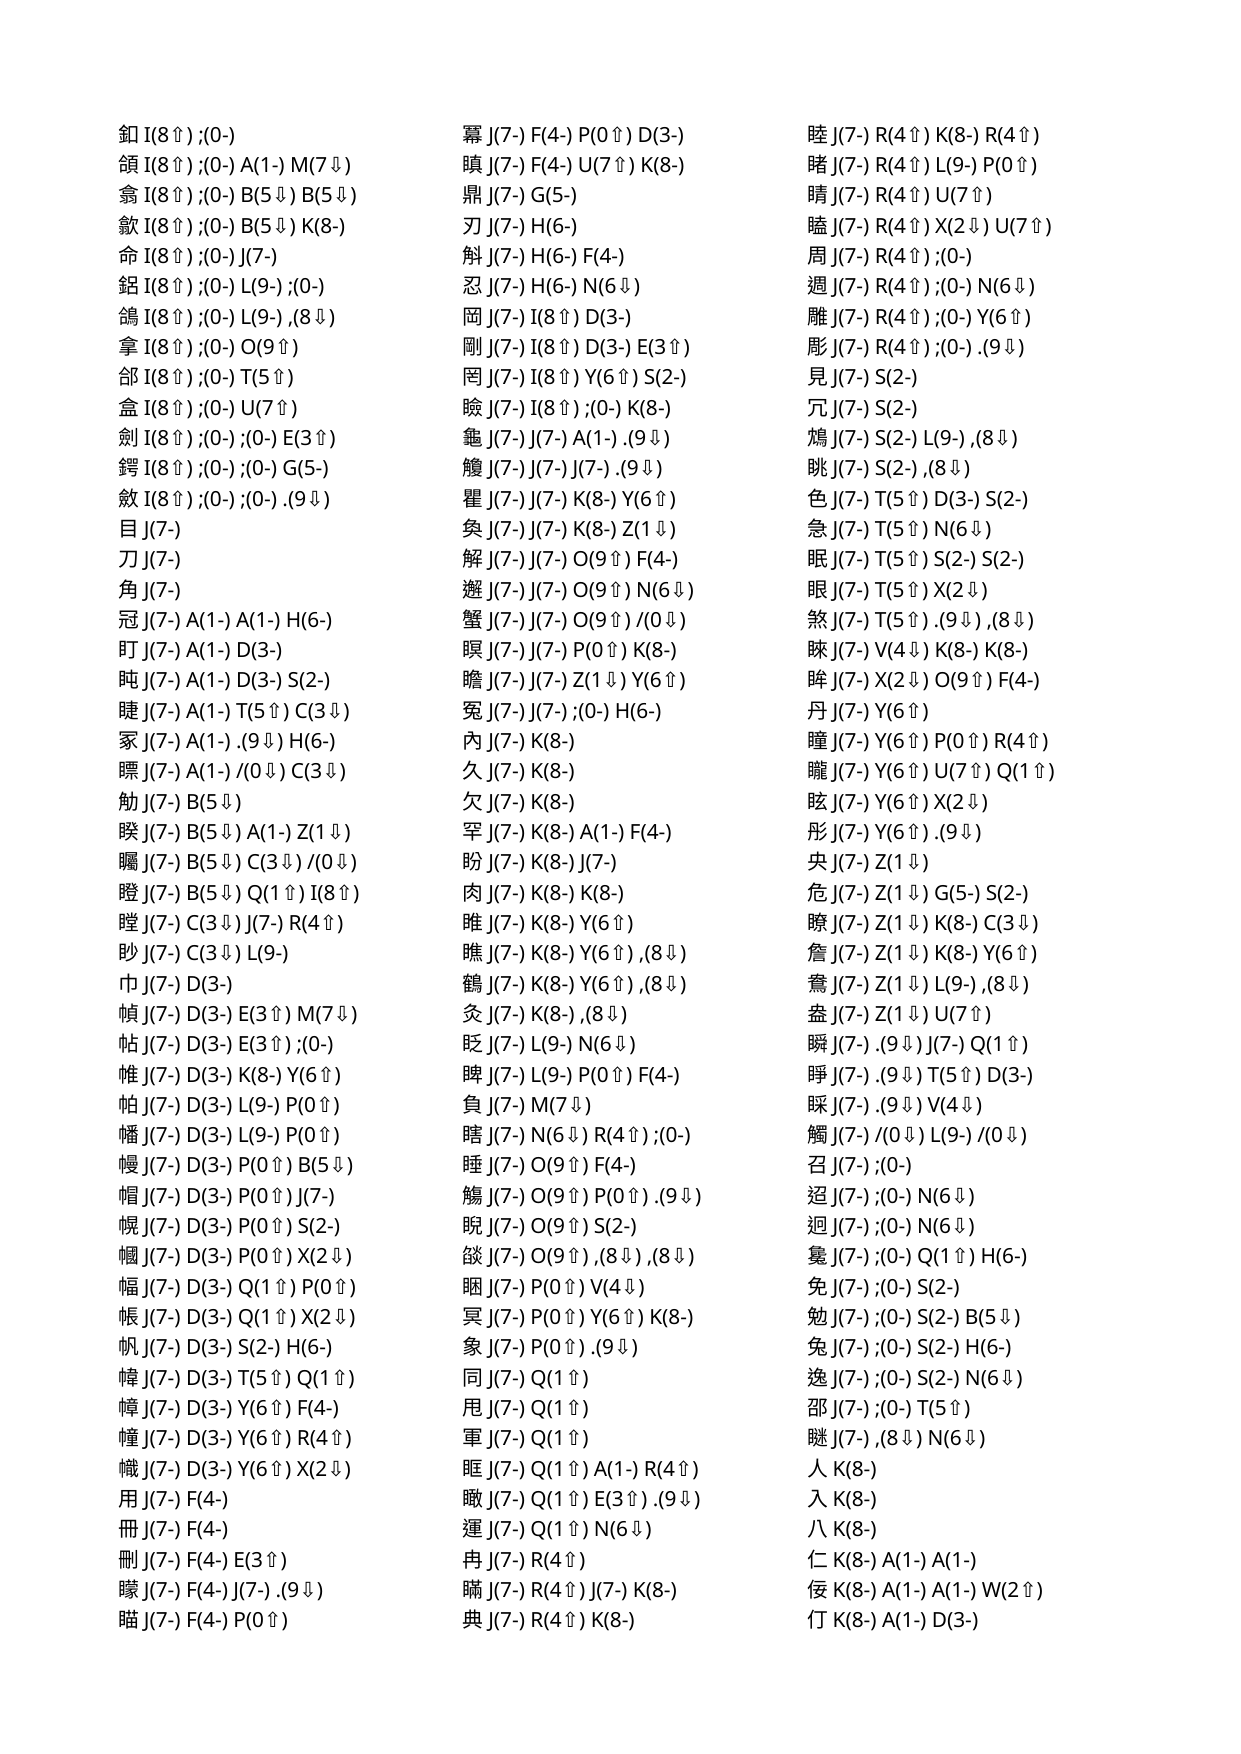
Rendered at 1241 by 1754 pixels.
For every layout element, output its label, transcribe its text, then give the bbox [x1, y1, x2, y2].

text 邵 J(7-) ;(0-) T(5⇧) [807, 1391, 1122, 1422]
text 彤 J(7-) Y(6⇧) .(9⇩) [807, 815, 1122, 846]
text 矓 J(7-) Y(6⇧) U(7⇧) Q(1⇧) [807, 755, 1122, 785]
text 觴 J(7-) O(9⇧) P(0⇧) .(9⇩) [462, 1179, 777, 1209]
text 幟 J(7-) D(3-) Y(6⇧) X(2⇩) [118, 1452, 433, 1482]
text 郃 I(8⇧) ;(0-) T(5⇧) [118, 361, 433, 391]
text 鋁 I(8⇧) ;(0-) L(9-) ;(0-) [118, 270, 433, 300]
text 帽 J(7-) D(3-) P(0⇧) J(7-) [118, 1179, 433, 1209]
text 煞 J(7-) T(5⇧) .(9⇩) ,(8⇩) [807, 603, 1122, 633]
text 剛 J(7-) I(8⇧) D(3-) E(3⇧) [462, 330, 777, 361]
text 幌 J(7-) D(3-) P(0⇧) S(2-) [118, 1209, 433, 1240]
text 入 K(8-) [807, 1482, 1122, 1512]
text 眶 J(7-) Q(1⇧) A(1-) R(4⇧) [462, 1452, 777, 1482]
text 刃 J(7-) H(6-) [462, 209, 777, 239]
text 睹 J(7-) R(4⇧) L(9-) P(0⇧) [807, 148, 1122, 179]
text 同 J(7-) Q(1⇧) [462, 1361, 777, 1391]
text 斛 J(7-) H(6-) F(4-) [462, 239, 777, 270]
text 幡 J(7-) D(3-) L(9-) P(0⇧) [118, 1118, 433, 1149]
text 睜 J(7-) .(9⇩) T(5⇧) D(3-) [807, 1058, 1122, 1088]
text 幀 J(7-) D(3-) E(3⇧) M(7⇩) [118, 997, 433, 1027]
text 召 J(7-) ;(0-) [807, 1149, 1122, 1179]
text 央 J(7-) Z(1⇩) [807, 846, 1122, 876]
text 仁 K(8-) A(1-) A(1-) [807, 1543, 1122, 1573]
text 矚 J(7-) B(5⇩) C(3⇩) /(0⇩) [118, 846, 433, 876]
text 劍 I(8⇧) ;(0-) ;(0-) E(3⇧) [118, 421, 433, 452]
text 眩 J(7-) Y(6⇧) X(2⇩) [807, 785, 1122, 815]
text 帖 J(7-) D(3-) E(3⇧) ;(0-) [118, 1027, 433, 1058]
text 佞 K(8-) A(1-) A(1-) W(2⇧) [807, 1573, 1122, 1603]
text 觸 J(7-) /(0⇩) L(9-) /(0⇩) [807, 1118, 1122, 1149]
text 斂 I(8⇧) ;(0-) ;(0-) .(9⇩) [118, 482, 433, 512]
text 免 J(7-) ;(0-) S(2-) [807, 1270, 1122, 1300]
text 周 J(7-) R(4⇧) ;(0-) [807, 239, 1122, 270]
text 眇 J(7-) C(3⇩) L(9-) [118, 937, 433, 967]
text 鴦 J(7-) Z(1⇩) L(9-) ,(8⇩) [807, 967, 1122, 997]
text 睨 J(7-) O(9⇧) S(2-) [462, 1209, 777, 1240]
text 刪 J(7-) F(4-) E(3⇧) [118, 1543, 433, 1573]
text 釦 I(8⇧) ;(0-) [118, 118, 433, 148]
text 矇 J(7-) F(4-) J(7-) .(9⇩) [118, 1573, 433, 1603]
text 瞠 J(7-) C(3⇩) J(7-) R(4⇧) [118, 906, 433, 937]
text 冗 J(7-) S(2-) [807, 391, 1122, 421]
text 刀 J(7-) [118, 542, 433, 573]
text 角 J(7-) [118, 573, 433, 603]
text 翕 I(8⇧) ;(0-) B(5⇩) B(5⇩) [118, 179, 433, 209]
text 罕 J(7-) K(8-) A(1-) F(4-) [462, 815, 777, 846]
text 盯 J(7-) A(1-) D(3-) [118, 633, 433, 664]
text 盎 J(7-) Z(1⇩) U(7⇧) [807, 997, 1122, 1027]
text 迢 J(7-) ;(0-) N(6⇩) [807, 1179, 1122, 1209]
text 睥 J(7-) L(9-) P(0⇧) F(4-) [462, 1058, 777, 1088]
text 仃 K(8-) A(1-) D(3-) [807, 1603, 1122, 1634]
text 幔 J(7-) D(3-) P(0⇧) B(5⇩) [118, 1149, 433, 1179]
text 軍 J(7-) Q(1⇧) [462, 1422, 777, 1452]
text 解 J(7-) J(7-) O(9⇧) F(4-) [462, 542, 777, 573]
text 冪 J(7-) F(4-) P(0⇧) D(3-) [462, 118, 777, 148]
text 頜 I(8⇧) ;(0-) A(1-) M(7⇩) [118, 148, 433, 179]
text 典 J(7-) R(4⇧) K(8-) [462, 1603, 777, 1634]
text 帕 J(7-) D(3-) L(9-) P(0⇧) [118, 1088, 433, 1118]
text 甩 J(7-) Q(1⇧) [462, 1391, 777, 1422]
text 詹 J(7-) Z(1⇩) K(8-) Y(6⇧) [807, 937, 1122, 967]
text 奐 J(7-) J(7-) K(8-) Z(1⇩) [462, 512, 777, 542]
text 冉 J(7-) R(4⇧) [462, 1543, 777, 1573]
text 鍔 I(8⇧) ;(0-) ;(0-) G(5-) [118, 452, 433, 482]
text 瞑 J(7-) J(7-) P(0⇧) K(8-) [462, 633, 777, 664]
text 瞪 J(7-) B(5⇩) Q(1⇧) I(8⇧) [118, 876, 433, 906]
text 瞳 J(7-) Y(6⇧) P(0⇧) R(4⇧) [807, 724, 1122, 755]
text 幅 J(7-) D(3-) Q(1⇧) P(0⇧) [118, 1270, 433, 1300]
text 瞻 J(7-) J(7-) Z(1⇩) Y(6⇧) [462, 664, 777, 694]
text 瞧 J(7-) K(8-) Y(6⇧) ,(8⇩) [462, 937, 777, 967]
text 忍 J(7-) H(6-) N(6⇩) [462, 270, 777, 300]
text 勉 J(7-) ;(0-) S(2-) B(5⇩) [807, 1300, 1122, 1331]
text 象 J(7-) P(0⇧) .(9⇩) [462, 1331, 777, 1361]
text 鴆 J(7-) S(2-) L(9-) ,(8⇩) [807, 421, 1122, 452]
text 瞼 J(7-) I(8⇧) ;(0-) K(8-) [462, 391, 777, 421]
text 帷 J(7-) D(3-) K(8-) Y(6⇧) [118, 1058, 433, 1088]
text 帆 J(7-) D(3-) S(2-) H(6-) [118, 1331, 433, 1361]
text 危 J(7-) Z(1⇩) G(5-) S(2-) [807, 876, 1122, 906]
text 眸 J(7-) X(2⇩) O(9⇧) F(4-) [807, 664, 1122, 694]
text 內 J(7-) K(8-) [462, 724, 777, 755]
text 冊 J(7-) F(4-) [118, 1512, 433, 1543]
text 睬 J(7-) .(9⇩) V(4⇩) [807, 1088, 1122, 1118]
text 鴿 I(8⇧) ;(0-) L(9-) ,(8⇩) [118, 300, 433, 330]
text 瞿 J(7-) J(7-) K(8-) Y(6⇧) [462, 482, 777, 512]
text 負 J(7-) M(7⇩) [462, 1088, 777, 1118]
text 瞌 J(7-) R(4⇧) X(2⇩) U(7⇧) [807, 209, 1122, 239]
text 八 K(8-) [807, 1512, 1122, 1543]
text 鼎 J(7-) G(5-) [462, 179, 777, 209]
text 蟹 J(7-) J(7-) O(9⇧) /(0⇩) [462, 603, 777, 633]
text 睡 J(7-) O(9⇧) F(4-) [462, 1149, 777, 1179]
text 盒 I(8⇧) ;(0-) U(7⇧) [118, 391, 433, 421]
text 燄 J(7-) O(9⇧) ,(8⇩) ,(8⇩) [462, 1240, 777, 1270]
text 睢 J(7-) K(8-) Y(6⇧) [462, 906, 777, 937]
text 欠 J(7-) K(8-) [462, 785, 777, 815]
text 睏 J(7-) P(0⇧) V(4⇩) [462, 1270, 777, 1300]
text 睛 J(7-) R(4⇧) U(7⇧) [807, 179, 1122, 209]
text 冢 J(7-) A(1-) .(9⇩) H(6-) [118, 724, 433, 755]
text 見 J(7-) S(2-) [807, 361, 1122, 391]
text 丹 J(7-) Y(6⇧) [807, 694, 1122, 724]
text 睦 J(7-) R(4⇧) K(8-) R(4⇧) [807, 118, 1122, 148]
text 罔 J(7-) I(8⇧) Y(6⇧) S(2-) [462, 361, 777, 391]
text 睫 J(7-) A(1-) T(5⇧) C(3⇩) [118, 694, 433, 724]
text 眨 J(7-) L(9-) N(6⇩) [462, 1027, 777, 1058]
text 色 J(7-) T(5⇧) D(3-) S(2-) [807, 482, 1122, 512]
text 迥 J(7-) ;(0-) N(6⇩) [807, 1209, 1122, 1240]
text 冠 J(7-) A(1-) A(1-) H(6-) [118, 603, 433, 633]
text 邂 J(7-) J(7-) O(9⇧) N(6⇩) [462, 573, 777, 603]
text 週 J(7-) R(4⇧) ;(0-) N(6⇩) [807, 270, 1122, 300]
text 帳 J(7-) D(3-) Q(1⇧) X(2⇩) [118, 1300, 433, 1331]
text 目 J(7-) [118, 512, 433, 542]
text 岡 J(7-) I(8⇧) D(3-) [462, 300, 777, 330]
text 瞎 J(7-) N(6⇩) R(4⇧) ;(0-) [462, 1118, 777, 1149]
text 盹 J(7-) A(1-) D(3-) S(2-) [118, 664, 433, 694]
text 兔 J(7-) ;(0-) S(2-) H(6-) [807, 1331, 1122, 1361]
text 毚 J(7-) ;(0-) Q(1⇧) H(6-) [807, 1240, 1122, 1270]
text 灸 J(7-) K(8-) ,(8⇩) [462, 997, 777, 1027]
text 歙 I(8⇧) ;(0-) B(5⇩) K(8-) [118, 209, 433, 239]
text 瞇 J(7-) ,(8⇩) N(6⇩) [807, 1422, 1122, 1452]
text 冥 J(7-) P(0⇧) Y(6⇧) K(8-) [462, 1300, 777, 1331]
text 瞄 J(7-) F(4-) P(0⇧) [118, 1603, 433, 1634]
text 睽 J(7-) B(5⇩) A(1-) Z(1⇩) [118, 815, 433, 846]
text 人 K(8-) [807, 1452, 1122, 1482]
text 眠 J(7-) T(5⇧) S(2-) S(2-) [807, 542, 1122, 573]
text 眺 J(7-) S(2-) ,(8⇩) [807, 452, 1122, 482]
text 冤 J(7-) J(7-) ;(0-) H(6-) [462, 694, 777, 724]
text 肉 J(7-) K(8-) K(8-) [462, 876, 777, 906]
text 拿 I(8⇧) ;(0-) O(9⇧) [118, 330, 433, 361]
text 鶴 J(7-) K(8-) Y(6⇧) ,(8⇩) [462, 967, 777, 997]
text 瞬 J(7-) .(9⇩) J(7-) Q(1⇧) [807, 1027, 1122, 1058]
text 幛 J(7-) D(3-) Y(6⇧) F(4-) [118, 1391, 433, 1422]
text 運 J(7-) Q(1⇧) N(6⇩) [462, 1512, 777, 1543]
text 瞭 J(7-) Z(1⇩) K(8-) C(3⇩) [807, 906, 1122, 937]
text 觔 J(7-) B(5⇩) [118, 785, 433, 815]
text 彫 J(7-) R(4⇧) ;(0-) .(9⇩) [807, 330, 1122, 361]
text 瞞 J(7-) R(4⇧) J(7-) K(8-) [462, 1573, 777, 1603]
text 用 J(7-) F(4-) [118, 1482, 433, 1512]
text 急 J(7-) T(5⇧) N(6⇩) [807, 512, 1122, 542]
text 幢 J(7-) D(3-) Y(6⇧) R(4⇧) [118, 1422, 433, 1452]
text 幃 J(7-) D(3-) T(5⇧) Q(1⇧) [118, 1361, 433, 1391]
text 久 J(7-) K(8-) [462, 755, 777, 785]
text 瞟 J(7-) A(1-) /(0⇩) C(3⇩) [118, 755, 433, 785]
text 巾 J(7-) D(3-) [118, 967, 433, 997]
text 雕 J(7-) R(4⇧) ;(0-) Y(6⇧) [807, 300, 1122, 330]
text 瞋 J(7-) F(4-) U(7⇧) K(8-) [462, 148, 777, 179]
text 龜 J(7-) J(7-) A(1-) .(9⇩) [462, 421, 777, 452]
text 睞 J(7-) V(4⇩) K(8-) K(8-) [807, 633, 1122, 664]
text 盼 J(7-) K(8-) J(7-) [462, 846, 777, 876]
text 命 I(8⇧) ;(0-) J(7-) [118, 239, 433, 270]
text 逸 J(7-) ;(0-) S(2-) N(6⇩) [807, 1361, 1122, 1391]
text 瞰 J(7-) Q(1⇧) E(3⇧) .(9⇩) [462, 1482, 777, 1512]
text 眼 J(7-) T(5⇧) X(2⇩) [807, 573, 1122, 603]
text 觼 J(7-) J(7-) J(7-) .(9⇩) [462, 452, 777, 482]
text 幗 J(7-) D(3-) P(0⇧) X(2⇩) [118, 1240, 433, 1270]
